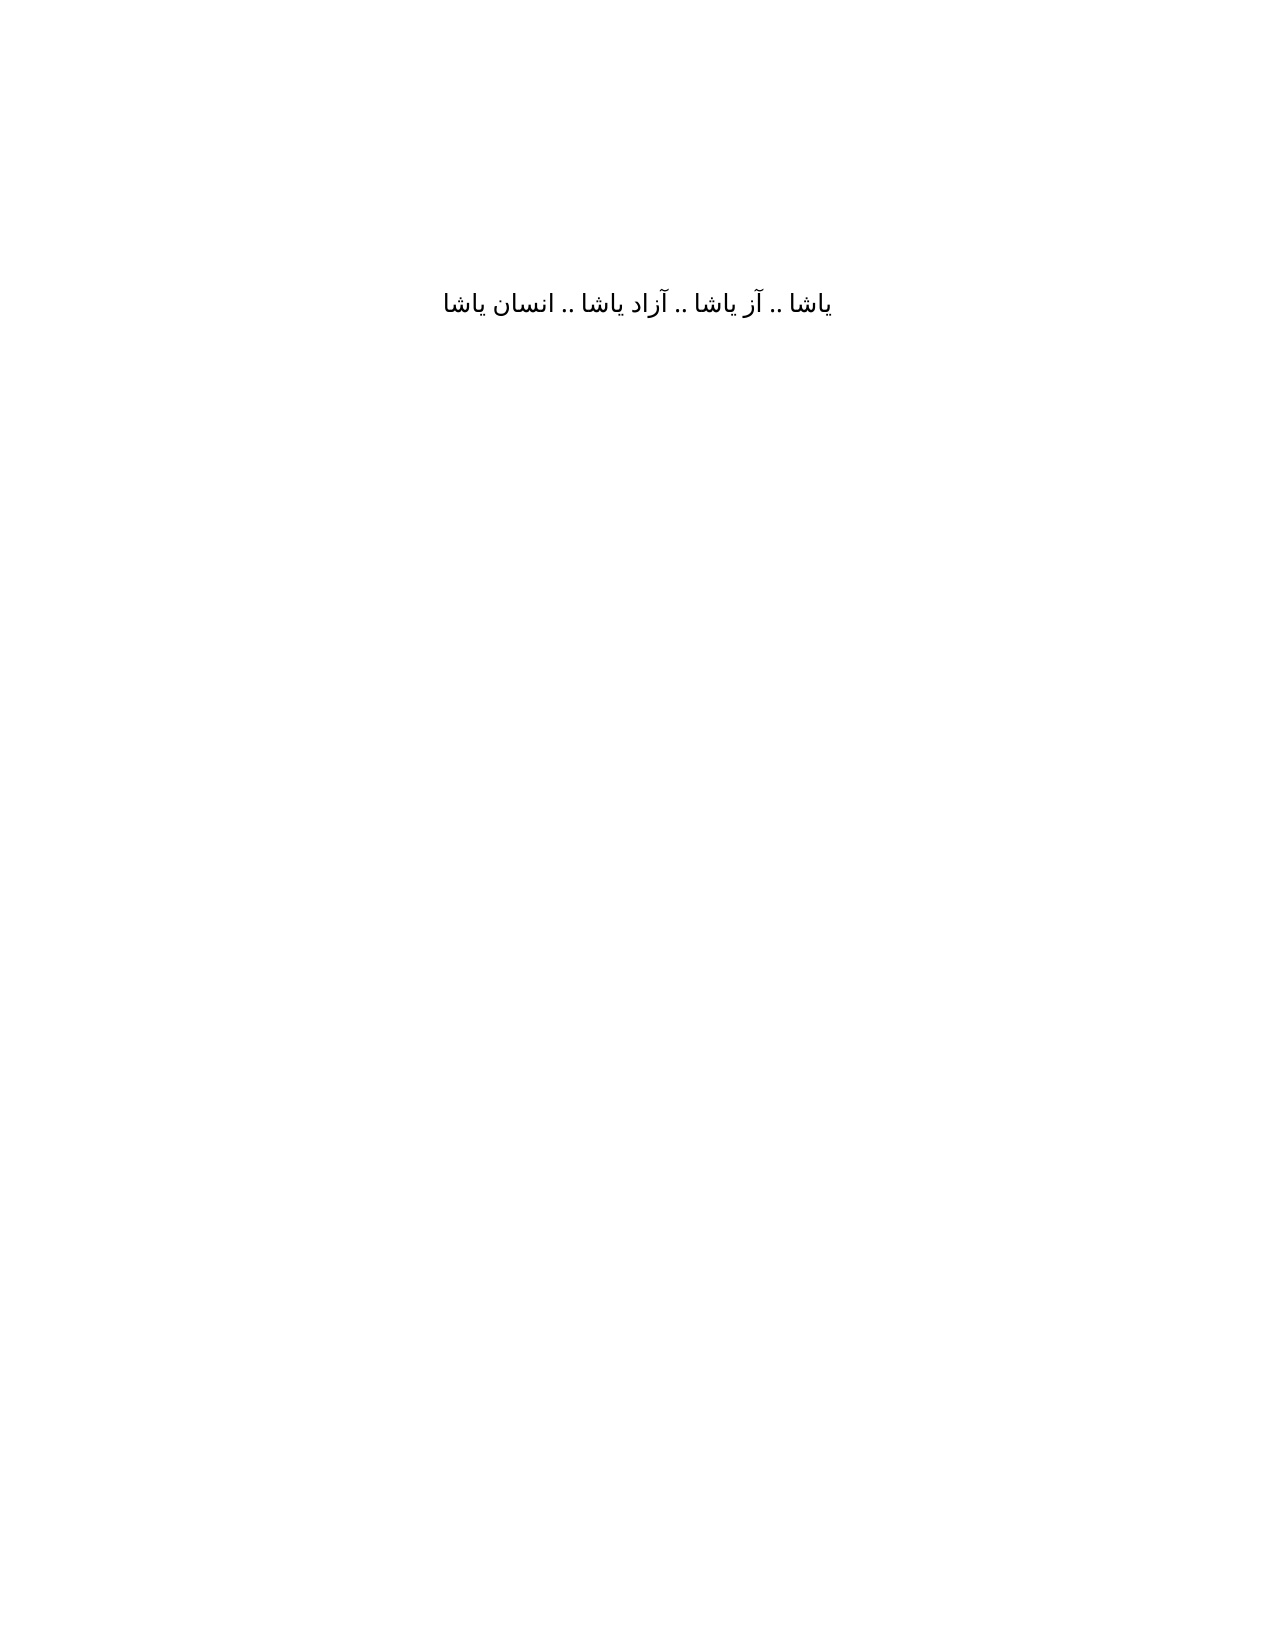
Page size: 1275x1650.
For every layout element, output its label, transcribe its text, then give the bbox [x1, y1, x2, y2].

text یاشا .. آز یاشا .. آزاد یاشا .. انسان یاشا [118, 258, 1157, 323]
